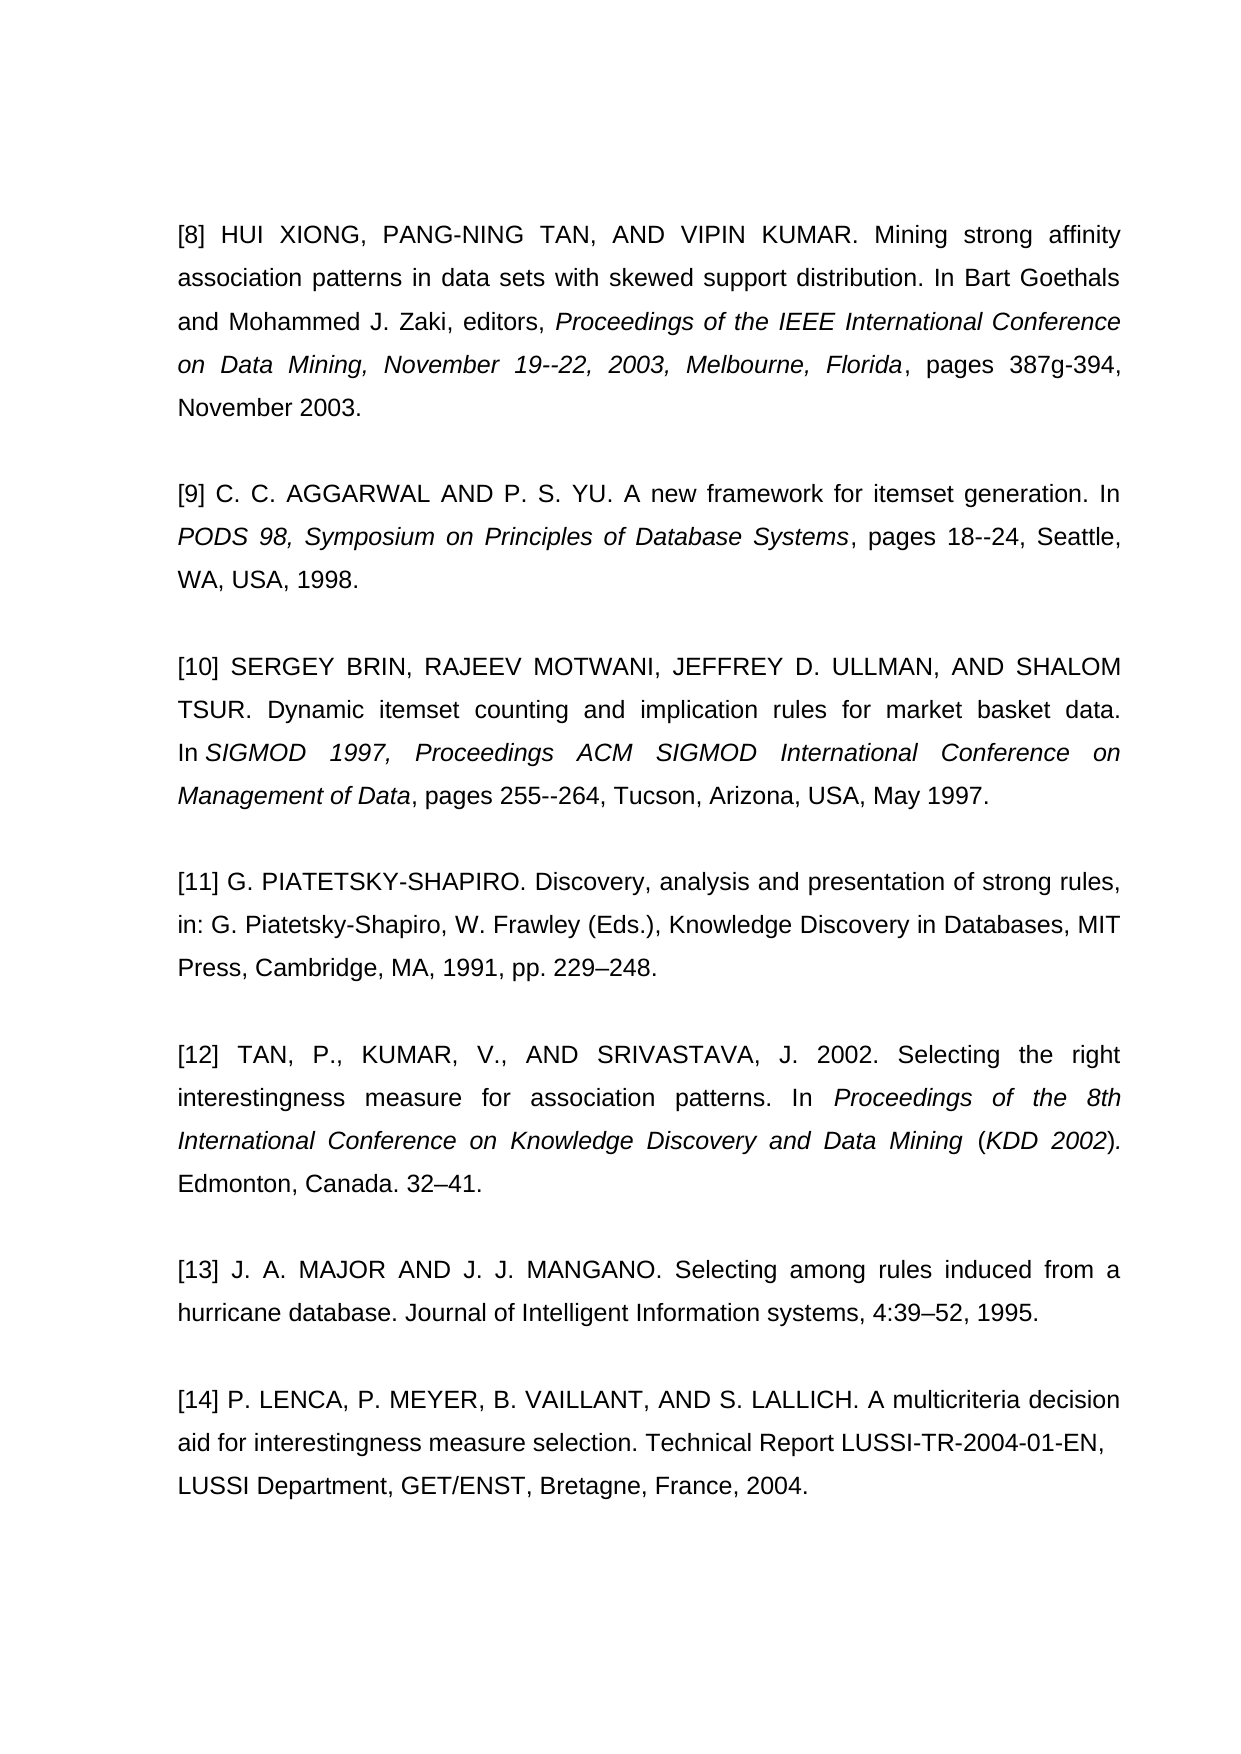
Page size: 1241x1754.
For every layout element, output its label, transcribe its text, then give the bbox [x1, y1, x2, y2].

text LUSSI Department, GET/ENST, Bretagne, France, 2004. [177, 1471, 1122, 1500]
text [12] TAN, P., KUMAR, V., AND SRIVASTAVA, J. 2002. Selecting the right interestingness measure for association patterns. In Proceedings of the 8th International Conference on Knowledge Discovery and Data Mining (KDD 2002). Edmonton, Canada. 32–41. [177, 1040, 1122, 1198]
text [10] SERGEY BRIN, RAJEEV MOTWANI, JEFFREY D. ULLMAN, AND SHALOM TSUR. Dynamic itemset counting and implication rules for market basket data. In SIGMOD 1997, Proceedings ACM SIGMOD International Conference on Management of Data, pages 255--264, Tucson, Arizona, USA, May 1997. [177, 652, 1122, 810]
text [8] HUI XIONG, PANG-NING TAN, AND VIPIN KUMAR. Mining strong affinity association patterns in data sets with skewed support distribution. In Bart Goethals and Mohammed J. Zaki, editors, Proceedings of the IEEE International Conference on Data Mining, November 19--22, 2003, Melbourne, Florida, pages 387g-394, November 2003. [177, 220, 1122, 422]
text [13] J. A. MAJOR AND J. J. MANGANO. Selecting among rules induced from a hurricane database. Journal of Intelligent Information systems, 4:39–52, 1995. [177, 1255, 1122, 1327]
text [9] C. C. AGGARWAL AND P. S. YU. A new framework for itemset generation. In PODS 98, Symposium on Principles of Database Systems, pages 18--24, Seattle, WA, USA, 1998. [177, 479, 1122, 594]
text [11] G. PIATETSKY-SHAPIRO. Discovery, analysis and presentation of strong rules, in: G. Piatetsky-Shapiro, W. Frawley (Eds.), Knowledge Discovery in Databases, MIT Press, Cambridge, MA, 1991, pp. 229–248. [177, 867, 1122, 982]
text [14] P. LENCA, P. MEYER, B. VAILLANT, AND S. LALLICH. A multicriteria decision aid for interestingness measure selection. Technical Report LUSSI-TR-2004-01-EN, [177, 1385, 1122, 1457]
